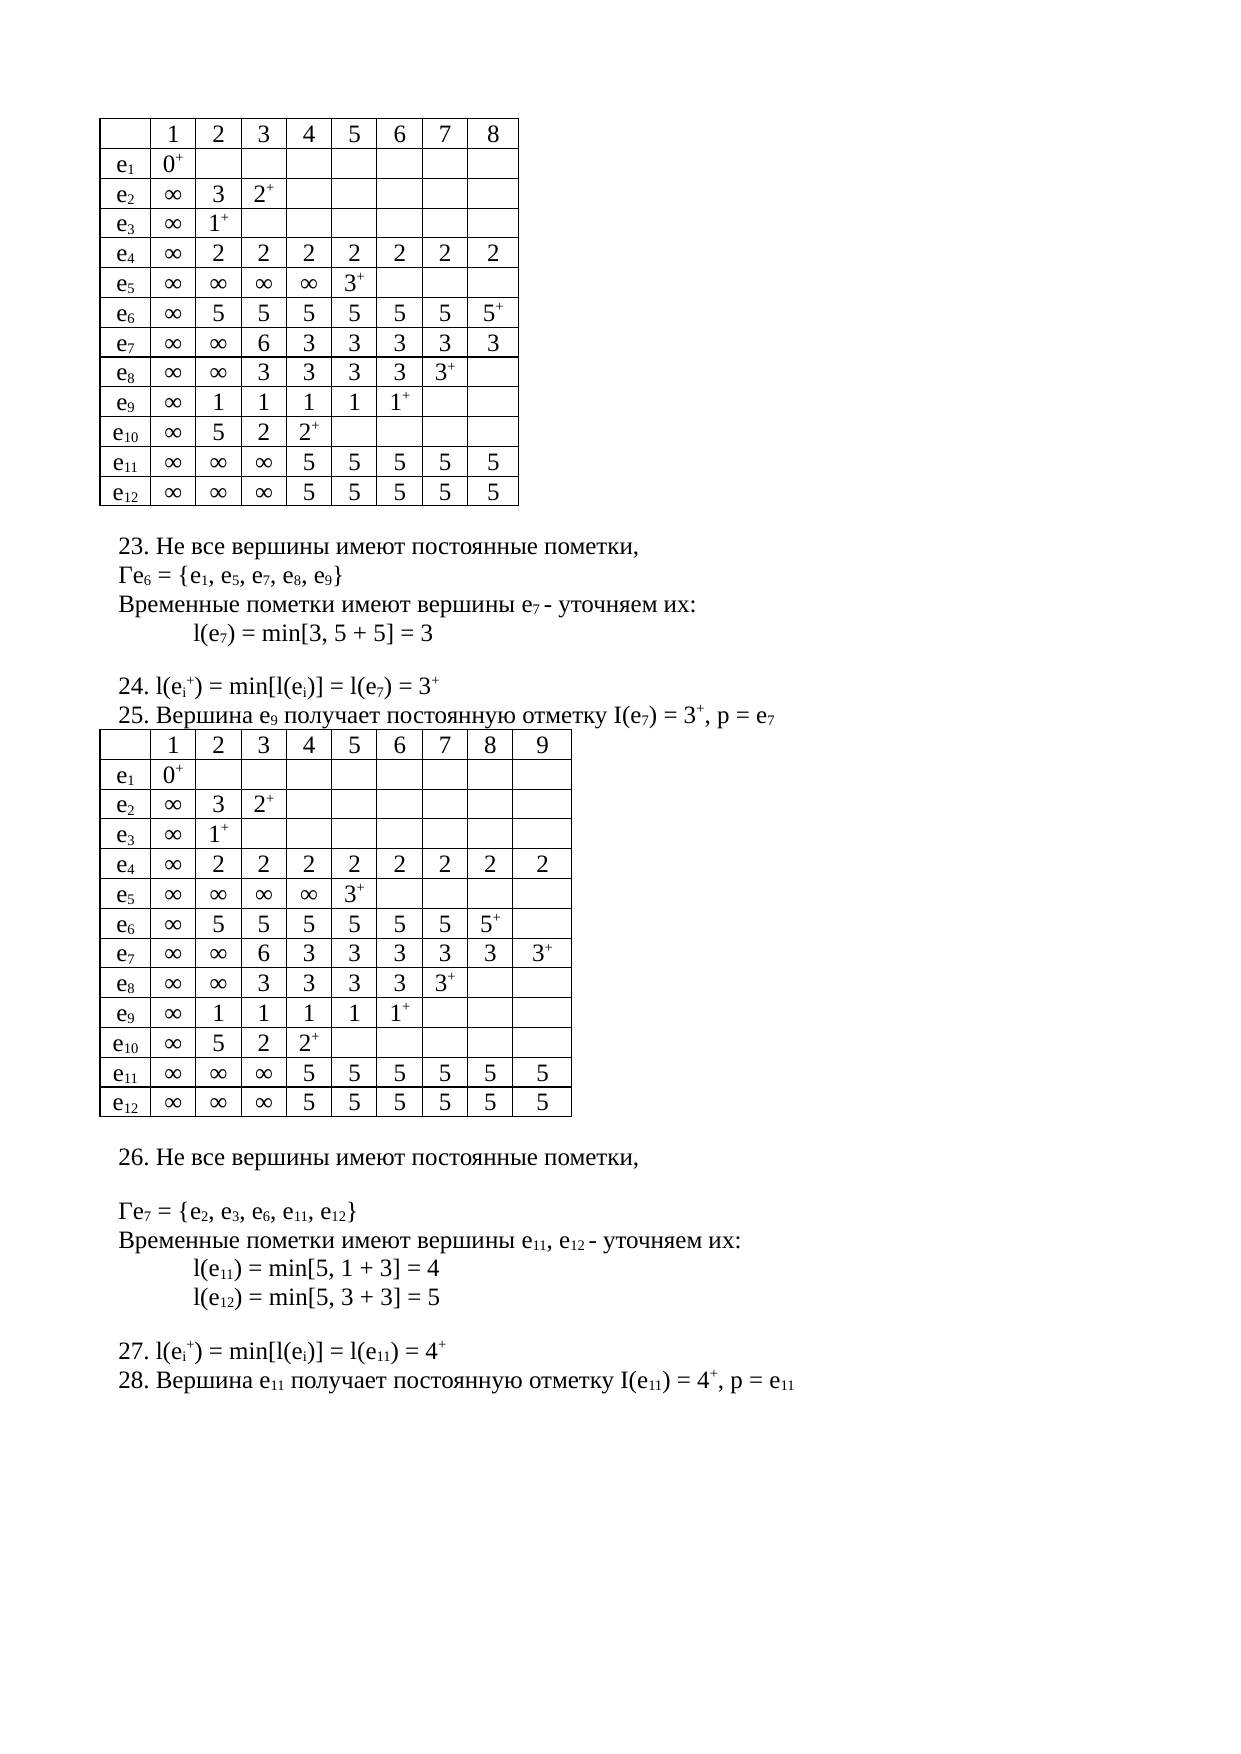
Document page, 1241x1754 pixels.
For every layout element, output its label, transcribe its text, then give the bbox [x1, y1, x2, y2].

table_cell e3 [101, 209, 150, 237]
table_cell 5 [242, 909, 286, 937]
table_cell 5 [196, 909, 241, 937]
table_header 1 [151, 119, 195, 148]
text 26. Не все вершины имеют постоянные пометки, [118, 1142, 1122, 1171]
table_cell ∞ [151, 939, 195, 967]
table_cell [513, 998, 571, 1027]
table_cell 2 [287, 849, 331, 878]
table_cell [332, 149, 376, 178]
table_cell 5 [377, 477, 422, 505]
table_cell 2 [242, 238, 286, 267]
table_cell 5 [423, 1088, 467, 1116]
table_cell 5 [332, 909, 376, 937]
table_cell [513, 819, 571, 848]
table_cell ∞ [151, 968, 195, 997]
table_cell [332, 179, 376, 207]
table_cell 1 [287, 998, 331, 1027]
table_cell ∞ [242, 1058, 286, 1086]
table_cell ∞ [242, 477, 286, 505]
table_cell ∞ [151, 447, 195, 476]
table_cell 2+ [287, 417, 331, 446]
table_cell 5 [468, 447, 518, 476]
table_cell 1 [196, 998, 241, 1027]
table_cell 2+ [242, 790, 286, 818]
table_cell ∞ [242, 879, 286, 908]
table_cell [377, 879, 422, 908]
table_cell e10 [101, 1028, 150, 1057]
table_cell ∞ [151, 1028, 195, 1057]
table_cell [332, 790, 376, 818]
table_cell [468, 968, 512, 997]
table_cell 2 [377, 238, 422, 267]
list l(e12) = min[5, 3 + 3] = 5 [193, 1282, 1122, 1311]
table_cell ∞ [151, 909, 195, 937]
table_cell 3+ [423, 358, 467, 386]
table_cell e1 [101, 760, 150, 788]
table_cell [196, 149, 241, 178]
table_cell ∞ [196, 358, 241, 386]
table_cell ∞ [151, 298, 195, 327]
table_cell 2 [423, 849, 467, 878]
table_cell 5 [468, 1088, 512, 1116]
table_cell 2 [196, 238, 241, 267]
table_cell e2 [101, 179, 150, 207]
table_cell ∞ [242, 268, 286, 297]
table_cell [242, 149, 286, 178]
table_cell [513, 879, 571, 908]
table_cell 5 [242, 298, 286, 327]
table_cell 5 [332, 477, 376, 505]
table_cell [513, 790, 571, 818]
table_cell 3 [468, 328, 518, 356]
table_cell 5 [423, 298, 467, 327]
table_cell 5 [332, 1088, 376, 1116]
table_cell [287, 819, 331, 848]
table_cell 2 [242, 417, 286, 446]
table_cell 1+ [377, 387, 422, 416]
table_cell 5 [468, 477, 518, 505]
table_cell ∞ [151, 477, 195, 505]
table_cell 3 [196, 790, 241, 818]
table_cell 5 [332, 298, 376, 327]
table_header 3 [242, 730, 286, 759]
list l(e11) = min[5, 1 + 3] = 4 [193, 1253, 1122, 1282]
table_cell 5 [287, 447, 331, 476]
table_cell 3 [377, 328, 422, 356]
table_cell [287, 790, 331, 818]
table_cell [377, 149, 422, 178]
table_header 3 [242, 119, 286, 148]
table_cell [513, 968, 571, 997]
table_cell 5 [513, 1058, 571, 1086]
table_header 9 [513, 730, 571, 759]
table_cell [242, 819, 286, 848]
table_cell 1 [332, 998, 376, 1027]
table_cell 5 [377, 909, 422, 937]
table_cell 1+ [196, 209, 241, 237]
table_cell 6 [242, 939, 286, 967]
table_cell [513, 1028, 571, 1057]
table_cell [332, 209, 376, 237]
table_cell [468, 879, 512, 908]
table_cell ∞ [242, 1088, 286, 1116]
table_cell 5 [196, 298, 241, 327]
table_cell 3 [377, 358, 422, 386]
table_cell [468, 417, 518, 446]
table_cell 5 [377, 1088, 422, 1116]
table_cell [468, 760, 512, 788]
text 27. l(ei+) = min[l(ei)] = l(e11) = 4+ [118, 1336, 1122, 1365]
table_cell ∞ [196, 328, 241, 356]
table_cell ∞ [151, 819, 195, 848]
table_header [101, 730, 150, 759]
table_cell 5+ [468, 909, 512, 937]
table_cell [423, 760, 467, 788]
table_cell [423, 998, 467, 1027]
table_cell 2+ [287, 1028, 331, 1057]
table_cell ∞ [287, 879, 331, 908]
table_cell ∞ [151, 328, 195, 356]
table_cell [423, 387, 467, 416]
table_cell [377, 760, 422, 788]
table_cell [513, 909, 571, 937]
table_cell [468, 209, 518, 237]
table_cell ∞ [196, 268, 241, 297]
table_cell 5 [287, 1088, 331, 1116]
table_cell [468, 998, 512, 1027]
text 24. l(ei+) = min[l(ei)] = l(e7) = 3+ [118, 671, 1122, 700]
table_cell [468, 790, 512, 818]
table_cell 6 [242, 328, 286, 356]
table_cell e6 [101, 909, 150, 937]
table_cell 3 [287, 968, 331, 997]
table_cell 2 [196, 849, 241, 878]
table_cell e12 [101, 477, 150, 505]
table_cell [423, 790, 467, 818]
table_cell ∞ [151, 879, 195, 908]
table_cell 0+ [151, 760, 195, 788]
table_cell ∞ [151, 849, 195, 878]
list l(e7) = min[3, 5 + 5] = 3 [193, 618, 1122, 646]
table_cell 5 [287, 1058, 331, 1086]
table_cell [242, 209, 286, 237]
table_cell e2 [101, 790, 150, 818]
table_cell 3 [242, 968, 286, 997]
table_cell 2 [332, 238, 376, 267]
table_cell 5 [332, 447, 376, 476]
table_cell ∞ [196, 879, 241, 908]
table_cell ∞ [151, 387, 195, 416]
table_cell [332, 760, 376, 788]
table_cell e5 [101, 879, 150, 908]
table_header 5 [332, 730, 376, 759]
table_cell [377, 268, 422, 297]
table_header [101, 119, 150, 148]
table_cell 3 [423, 939, 467, 967]
table_cell 5 [377, 298, 422, 327]
table_cell 5 [423, 477, 467, 505]
table_cell [196, 760, 241, 788]
table_cell 2 [287, 238, 331, 267]
text 25. Вершина e9 получает постоянную отметку I(e7) = 3+, p = e7 [118, 700, 1122, 729]
table_cell [423, 179, 467, 207]
table_cell [377, 1028, 422, 1057]
table_cell [423, 417, 467, 446]
table_cell 2 [332, 849, 376, 878]
table_cell 3 [242, 358, 286, 386]
text 23. Не все вершины имеют постоянные пометки, Гe6 = {e1, e5, e7, e8, e9} Временные пометки имеют вершины e7 - уточняем их: [118, 531, 1122, 618]
table_cell ∞ [151, 179, 195, 207]
table_cell ∞ [287, 268, 331, 297]
table_cell 3 [196, 179, 241, 207]
table_cell [513, 760, 571, 788]
table_cell 3 [377, 939, 422, 967]
table_cell 3 [377, 968, 422, 997]
table_cell ∞ [151, 790, 195, 818]
table_header 2 [196, 119, 241, 148]
table_cell e11 [101, 1058, 150, 1086]
table_cell 3+ [332, 879, 376, 908]
table_cell [423, 879, 467, 908]
table_cell [468, 149, 518, 178]
table_cell [287, 179, 331, 207]
table_cell ∞ [151, 417, 195, 446]
table_header 7 [423, 119, 467, 148]
table_cell [468, 387, 518, 416]
table_cell 3+ [332, 268, 376, 297]
table_cell ∞ [196, 1088, 241, 1116]
table_header 4 [287, 119, 331, 148]
table_cell [423, 209, 467, 237]
table_cell [377, 417, 422, 446]
table_cell ∞ [151, 209, 195, 237]
table_cell 5 [377, 1058, 422, 1086]
table_cell [377, 790, 422, 818]
table_cell e12 [101, 1088, 150, 1116]
table_cell 3+ [513, 939, 571, 967]
table_cell 5 [377, 447, 422, 476]
text 28. Вершина e11 получает постоянную отметку I(e11) = 4+, p = e11 [118, 1365, 1122, 1393]
table_cell e4 [101, 238, 150, 267]
table_cell 3 [423, 328, 467, 356]
table_header 4 [287, 730, 331, 759]
table_cell ∞ [196, 939, 241, 967]
table_cell [468, 358, 518, 386]
table_cell e6 [101, 298, 150, 327]
table_cell [377, 819, 422, 848]
table_cell 3 [332, 939, 376, 967]
table_cell 3 [468, 939, 512, 967]
table_cell 2+ [242, 179, 286, 207]
table_cell 1 [242, 998, 286, 1027]
table_cell [468, 268, 518, 297]
table_cell e4 [101, 849, 150, 878]
table_cell e11 [101, 447, 150, 476]
table_cell 3 [287, 358, 331, 386]
table_cell ∞ [151, 998, 195, 1027]
table_cell [468, 179, 518, 207]
table_cell 3 [332, 328, 376, 356]
table_cell [423, 149, 467, 178]
table_cell e1 [101, 149, 150, 178]
table_cell 2 [513, 849, 571, 878]
table_cell ∞ [242, 447, 286, 476]
table_cell ∞ [151, 1088, 195, 1116]
table_cell ∞ [151, 358, 195, 386]
table_cell 1 [287, 387, 331, 416]
table_cell 1 [332, 387, 376, 416]
table_cell 3 [332, 358, 376, 386]
table_cell 1+ [196, 819, 241, 848]
table_cell 1 [242, 387, 286, 416]
table_cell 5 [287, 298, 331, 327]
table_cell 5 [196, 1028, 241, 1057]
table_cell ∞ [151, 1058, 195, 1086]
table_cell [332, 1028, 376, 1057]
table_cell 2 [377, 849, 422, 878]
table_header 8 [468, 119, 518, 148]
table_header 6 [377, 730, 422, 759]
table_cell 3+ [423, 968, 467, 997]
table_header 6 [377, 119, 422, 148]
table_cell [377, 179, 422, 207]
table_cell e9 [101, 998, 150, 1027]
table_cell 5 [287, 909, 331, 937]
table_cell 0+ [151, 149, 195, 178]
table_header 2 [196, 730, 241, 759]
table_cell [468, 1028, 512, 1057]
table_cell 2 [242, 1028, 286, 1057]
table_cell e9 [101, 387, 150, 416]
table_cell 5+ [468, 298, 518, 327]
table_cell e8 [101, 968, 150, 997]
table_cell 1 [196, 387, 241, 416]
table_cell ∞ [151, 268, 195, 297]
table_cell e3 [101, 819, 150, 848]
table_cell [377, 209, 422, 237]
table_cell 3 [332, 968, 376, 997]
table_cell 1+ [377, 998, 422, 1027]
table_cell [423, 1028, 467, 1057]
table_header 7 [423, 730, 467, 759]
table_cell 2 [242, 849, 286, 878]
table_cell 5 [423, 1058, 467, 1086]
table_cell 5 [287, 477, 331, 505]
table_cell [332, 417, 376, 446]
table_cell ∞ [151, 238, 195, 267]
table_cell [423, 819, 467, 848]
table_cell 2 [468, 238, 518, 267]
table_cell [332, 819, 376, 848]
table_header 1 [151, 730, 195, 759]
table_cell [242, 760, 286, 788]
table_cell 2 [423, 238, 467, 267]
table_cell ∞ [196, 1058, 241, 1086]
table_cell 2 [468, 849, 512, 878]
table_cell 5 [423, 909, 467, 937]
table_cell ∞ [196, 477, 241, 505]
table_cell [287, 209, 331, 237]
table_cell ∞ [196, 968, 241, 997]
table_cell 5 [423, 447, 467, 476]
table_cell 5 [468, 1058, 512, 1086]
table_header 8 [468, 730, 512, 759]
text Гe7 = {e2, e3, e6, e11, e12} Временные пометки имеют вершины e11, e12 - уточняем их: [118, 1196, 1122, 1253]
table_cell 3 [287, 328, 331, 356]
table_header 5 [332, 119, 376, 148]
table_cell e7 [101, 328, 150, 356]
table_cell [423, 268, 467, 297]
table_cell [287, 149, 331, 178]
table_cell 5 [332, 1058, 376, 1086]
table_cell 5 [196, 417, 241, 446]
table_cell [468, 819, 512, 848]
table_cell e10 [101, 417, 150, 446]
table_cell e8 [101, 358, 150, 386]
table_cell [287, 760, 331, 788]
table_cell 3 [287, 939, 331, 967]
table_cell 5 [513, 1088, 571, 1116]
table_cell e7 [101, 939, 150, 967]
table_cell e5 [101, 268, 150, 297]
table_cell ∞ [196, 447, 241, 476]
